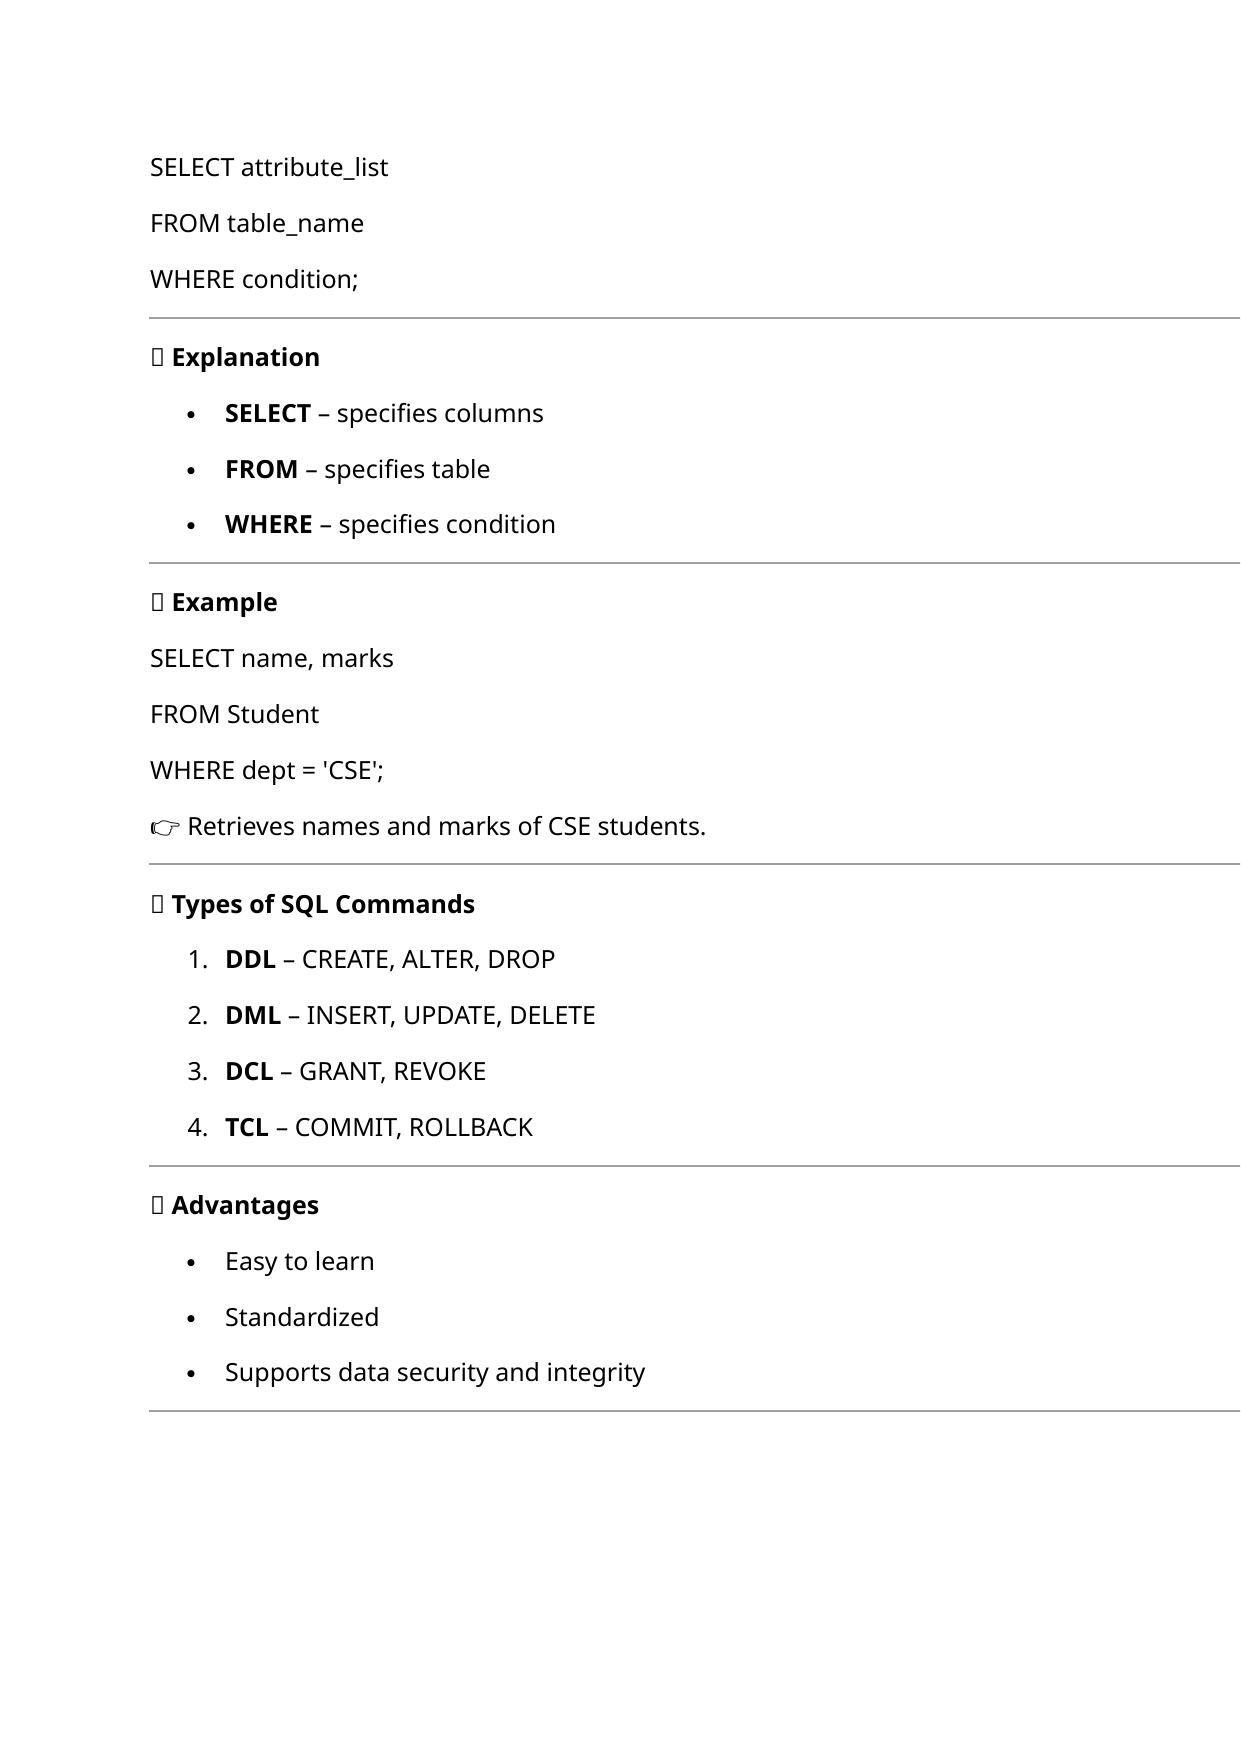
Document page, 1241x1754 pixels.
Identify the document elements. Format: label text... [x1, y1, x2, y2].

list TCL – COMMIT, ROLLBACK [187, 1109, 1090, 1144]
text FROM table_name [150, 206, 1090, 240]
text SELECT attribute_list [150, 150, 1090, 184]
list DCL – GRANT, REVOKE [187, 1054, 1090, 1088]
list Easy to learn [187, 1243, 1090, 1277]
text 👉 Retrieves names and marks of CSE students. [150, 808, 1090, 842]
list WHERE – specifies condition [187, 507, 1090, 541]
list SELECT – specifies columns [187, 395, 1090, 429]
text 🔹 Types of SQL Commands [150, 886, 1090, 920]
text ✅ Advantages [150, 1187, 1090, 1222]
list FROM – specifies table [187, 451, 1090, 485]
list DDL – CREATE, ALTER, DROP [187, 942, 1090, 976]
text 🔹 Explanation [150, 339, 1090, 374]
text FROM Student [150, 697, 1090, 731]
list Standardized [187, 1299, 1090, 1333]
list DML – INSERT, UPDATE, DELETE [187, 998, 1090, 1032]
list Supports data security and integrity [187, 1355, 1090, 1389]
text 🔹 Example [150, 585, 1090, 619]
text WHERE dept = 'CSE'; [150, 752, 1090, 787]
text WHERE condition; [150, 262, 1090, 296]
text SELECT name, marks [150, 641, 1090, 675]
